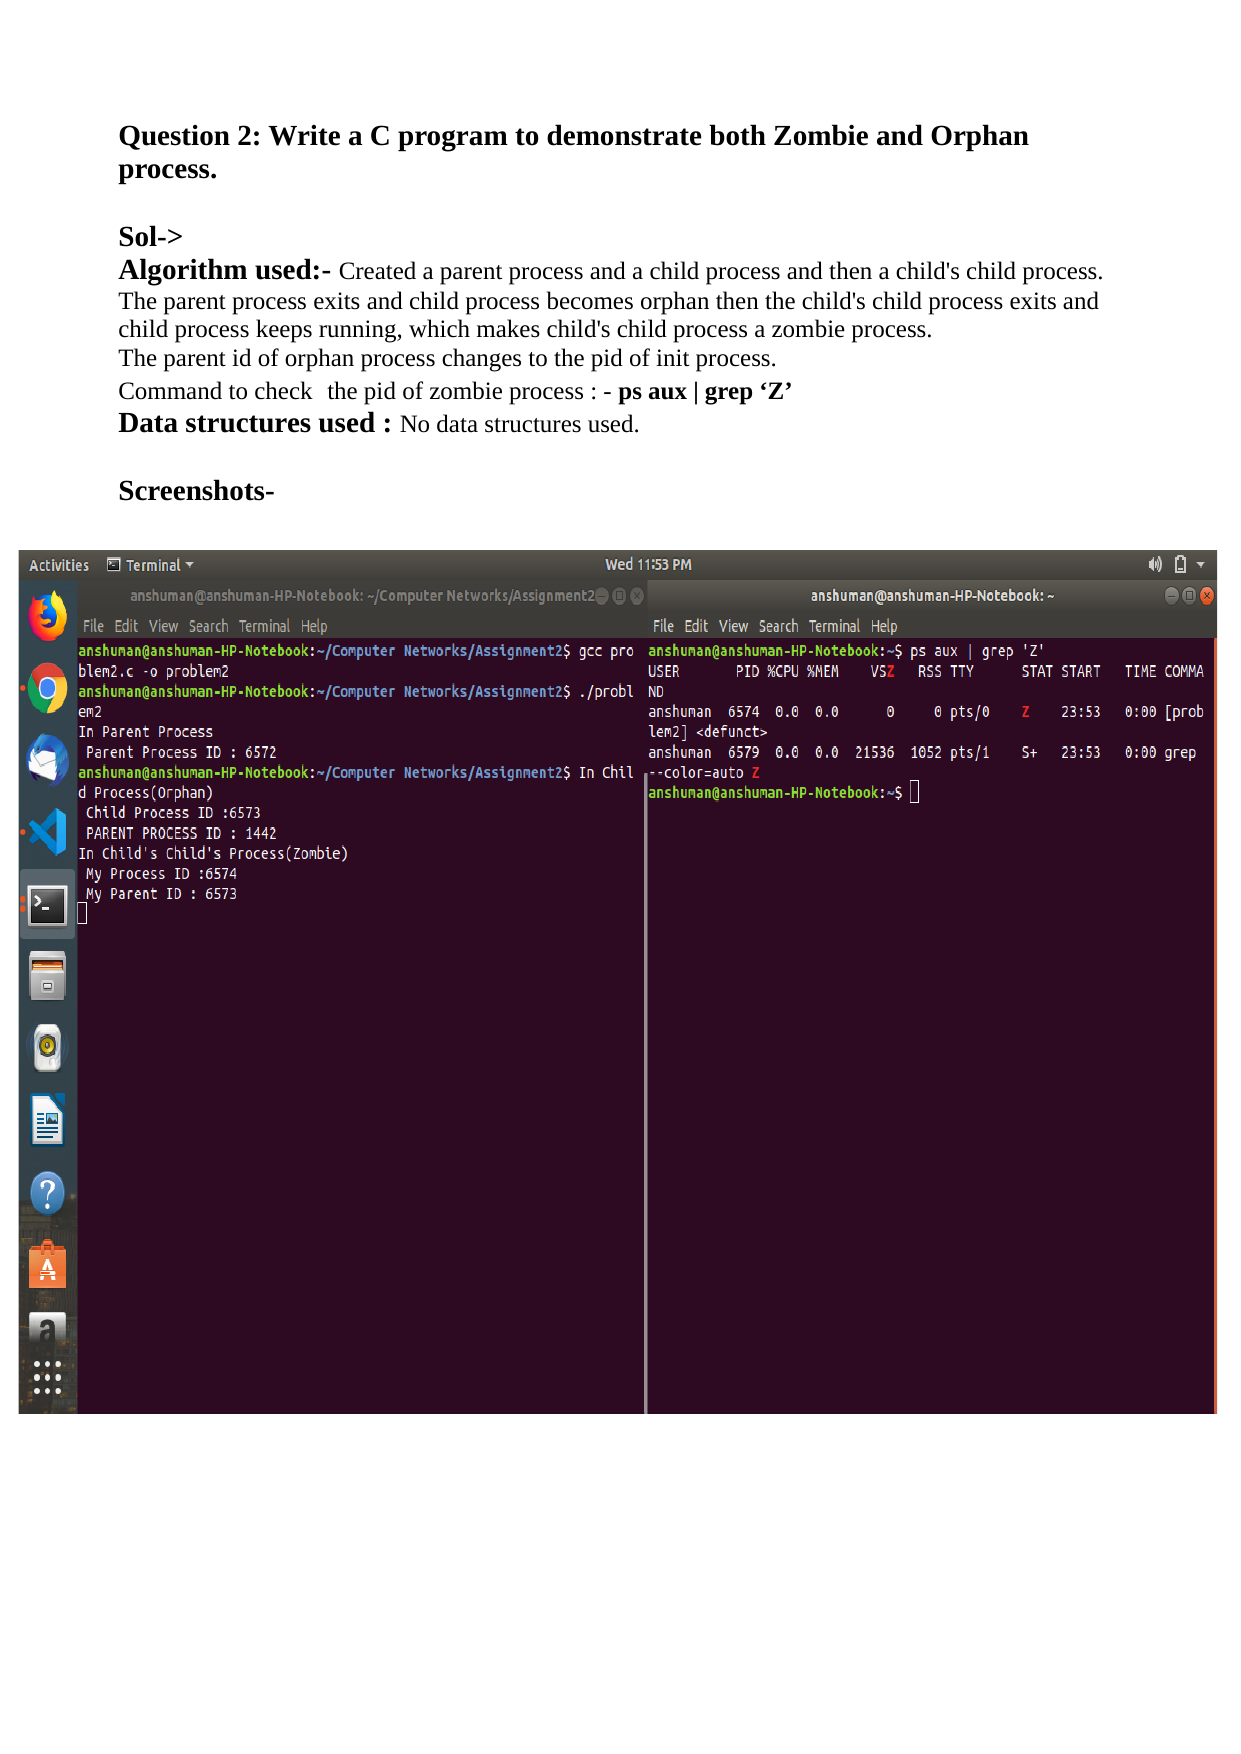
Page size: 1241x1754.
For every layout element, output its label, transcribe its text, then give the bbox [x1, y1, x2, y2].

picture [18, 550, 1218, 1414]
text Question 2: Write a C program to demonstrate both Zombie and Orphan process. [118, 118, 1122, 185]
text Data structures used : No data structures used. [118, 406, 1122, 439]
text Command to check the pid of zombie process : - ps aux | grep ‘Z’ [118, 372, 1122, 406]
text Sol-> [118, 219, 1122, 252]
text Algorithm used:- Created a parent process and a child process and then a child's child process. The parent process exits and child process becomes orphan then the child's child process exits and child process keeps running, which makes child's child process a zombie process. [118, 252, 1122, 343]
text The parent id of orphan process changes to the pid of init process. [118, 343, 1122, 372]
text Screenshots- [118, 473, 1122, 506]
